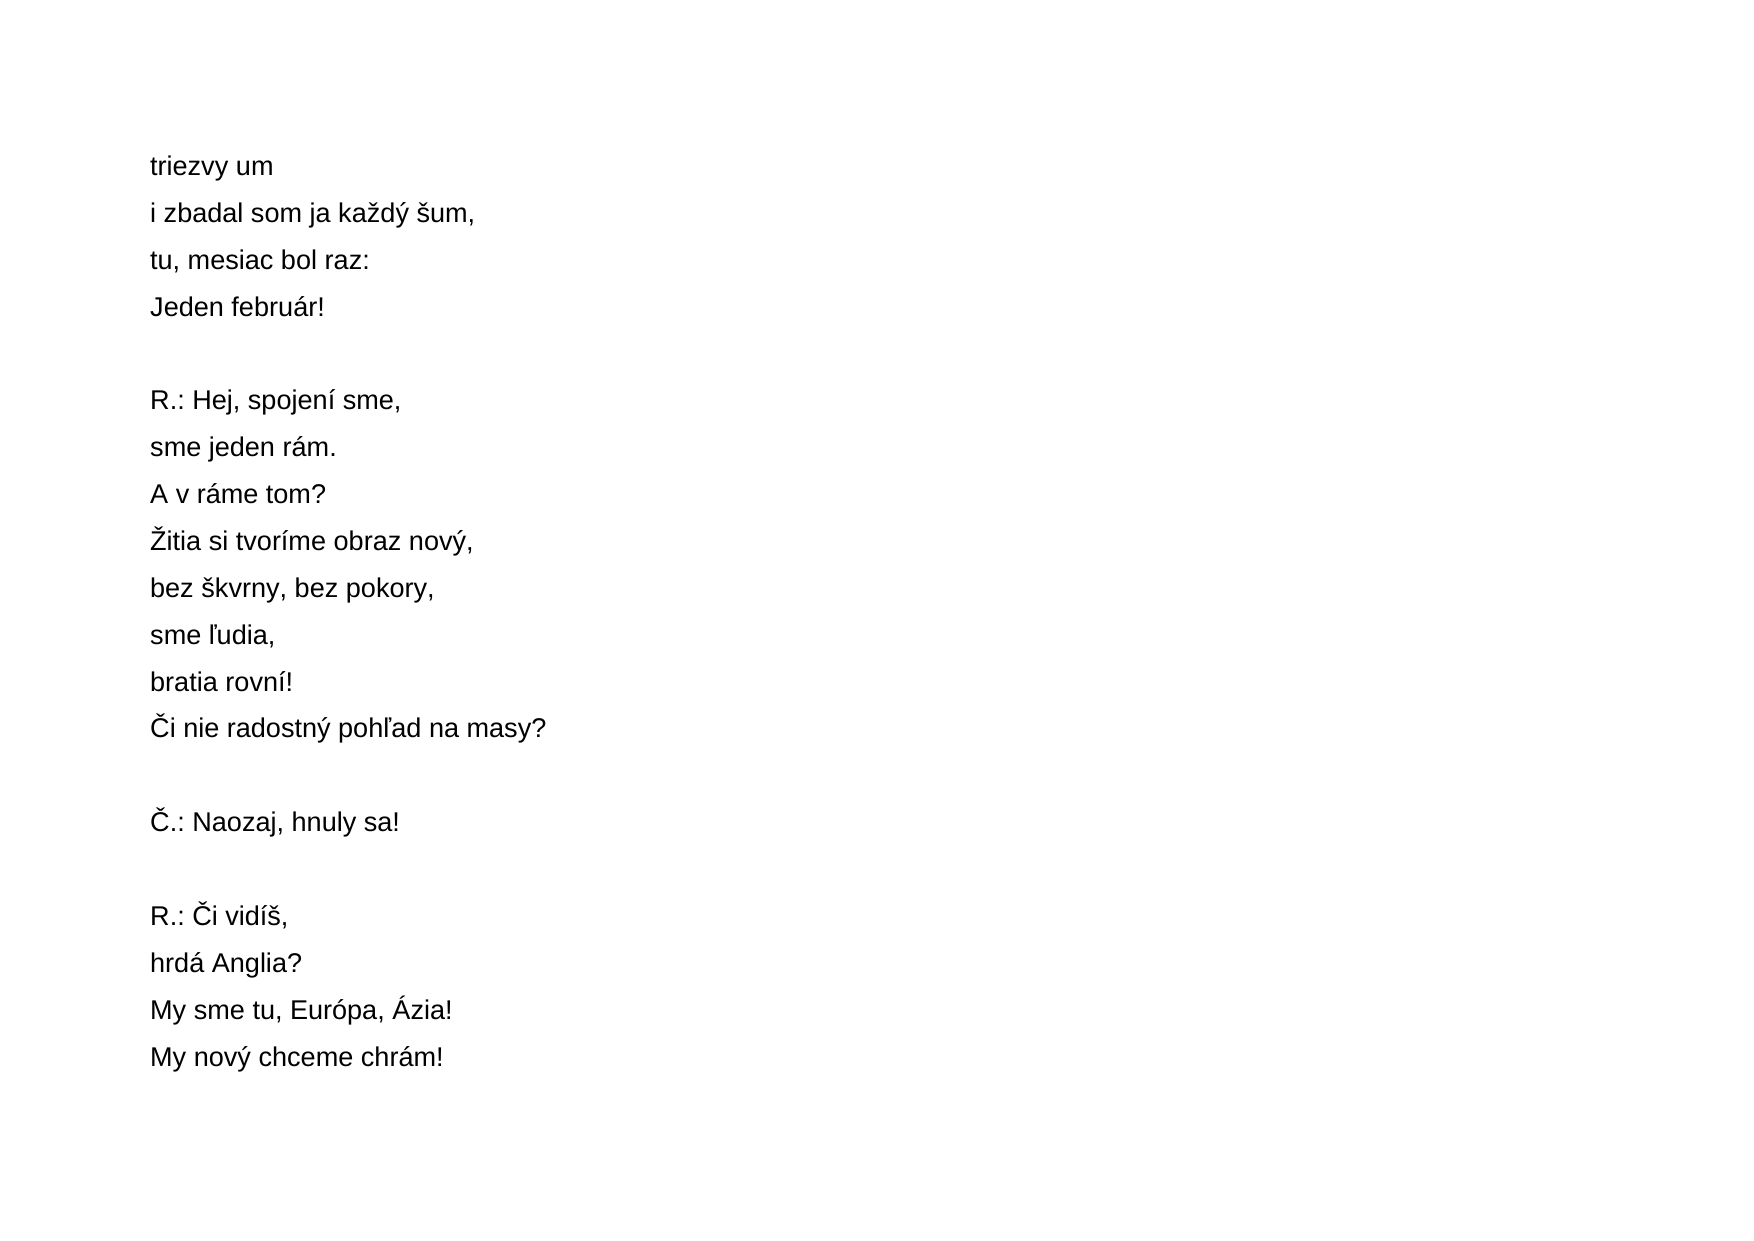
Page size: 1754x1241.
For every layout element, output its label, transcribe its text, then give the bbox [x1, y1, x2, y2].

text hrdá Anglia? [150, 947, 1237, 978]
text bratia rovní! [150, 666, 1237, 697]
text Č.: Naozaj, hnuly sa! [150, 806, 1237, 837]
text bez škvrny, bez pokory, [150, 572, 1237, 603]
text My sme tu, Európa, Ázia! [150, 994, 1237, 1025]
text Jeden február! [150, 291, 1237, 322]
text R.: Hej, spojení sme, [150, 384, 1237, 416]
text Či nie radostný pohľad na masy? [150, 712, 1237, 744]
text tu, mesiac bol raz: [150, 244, 1237, 275]
text sme jeden rám. [150, 431, 1237, 462]
text i zbadal som ja každý šum, [150, 197, 1237, 228]
text A v ráme tom? [150, 478, 1237, 509]
text My nový chceme chrám! [150, 1041, 1237, 1072]
text triezvy um [150, 150, 1237, 181]
text R.: Či vidíš, [150, 900, 1237, 931]
text Žitia si tvoríme obraz nový, [150, 525, 1237, 556]
text sme ľudia, [150, 619, 1237, 650]
